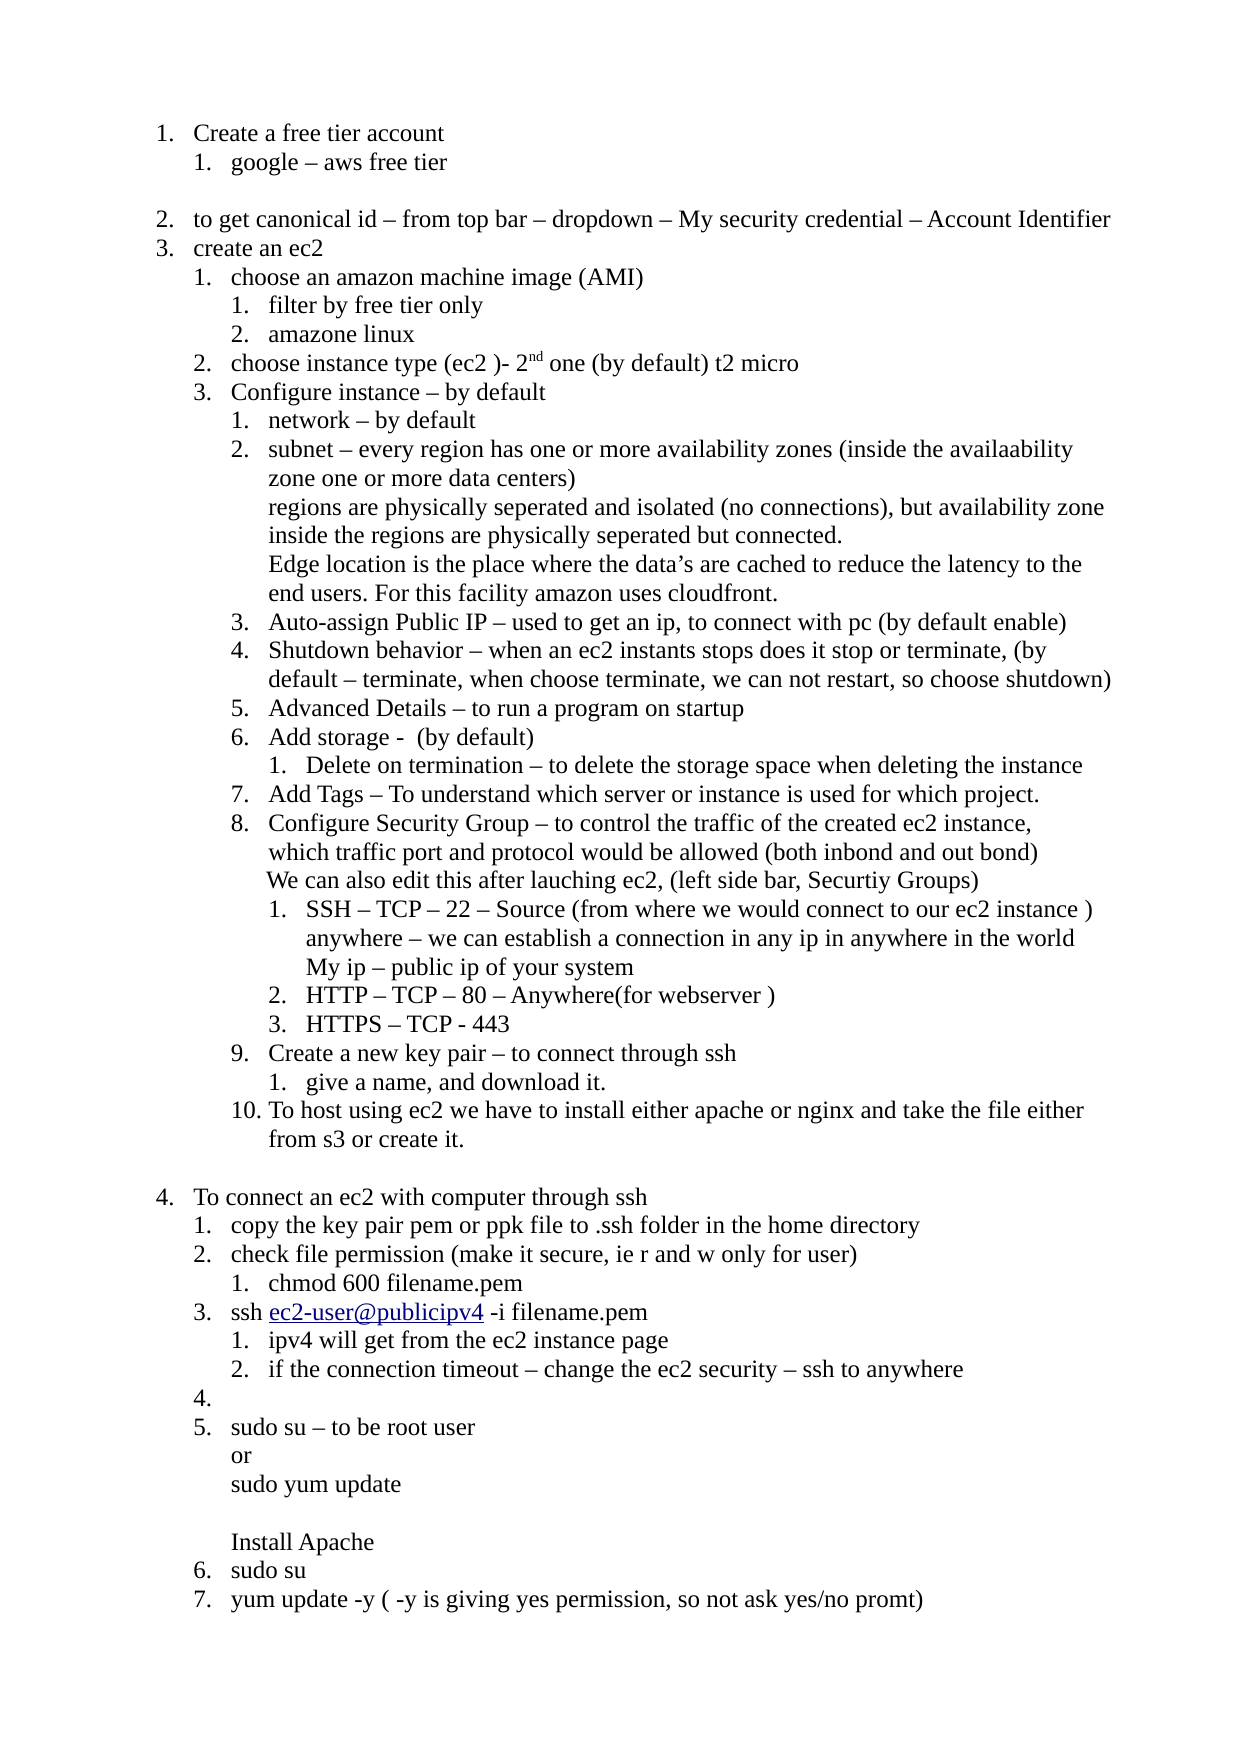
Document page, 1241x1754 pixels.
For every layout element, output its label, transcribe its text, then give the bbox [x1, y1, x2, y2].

list sudo su [193, 1556, 1122, 1584]
list Delete on termination – to delete the storage space when deleting the instance [268, 751, 1122, 779]
list Configure instance – by default [193, 377, 1122, 406]
list ipv4 will get from the ec2 instance page [231, 1326, 1122, 1354]
list give a name, and download it. [268, 1067, 1122, 1096]
list SSH – TCP – 22 – Source (from where we would connect to our ec2 instance ) anywhere – we can establish a connection in any ip in anywhere in the world [268, 894, 1122, 952]
list Add storage - (by default) [231, 722, 1122, 751]
list Advanced Details – to run a program on startup [231, 693, 1122, 722]
list google – aws free tier [193, 147, 1122, 176]
list yum update -y ( -y is giving yes permission, so not ask yes/no promt) [193, 1584, 1122, 1613]
list to get canonical id – from top bar – dropdown – My security credential – Account Identifier [156, 204, 1122, 233]
list amazone linux [231, 319, 1122, 348]
list HTTP – TCP – 80 – Anywhere(for webserver ) [268, 981, 1122, 1009]
list Create a new key pair – to connect through ssh [231, 1038, 1122, 1067]
list sudo su – to be root user [193, 1412, 1122, 1441]
list subnet – every region has one or more availability zones (inside the availaability zone one or more data centers) [231, 434, 1122, 492]
list choose an amazon machine image (AMI) [193, 262, 1122, 291]
list My ip – public ip of your system [268, 952, 1122, 981]
list copy the key pair pem or ppk file to .ssh folder in the home directory [193, 1211, 1122, 1239]
list HTTPS – TCP - 443 [268, 1009, 1122, 1038]
list Configure Security Group – to control the traffic of the created ec2 instance, [231, 808, 1122, 837]
list Auto-assign Public IP – used to get an ip, to connect with pc (by default enable) [231, 607, 1122, 636]
list chmod 600 filename.pem [231, 1268, 1122, 1297]
list choose instance type (ec2 )- 2nd one (by default) t2 micro [193, 348, 1122, 377]
list Edge location is the place where the data’s are cached to reduce the latency to the end users. For this facility amazon uses cloudfront. [231, 549, 1122, 607]
text We can also edit this after lauching ec2, (left side bar, Securtiy Groups) [118, 866, 1122, 894]
list Add Tags – To understand which server or instance is used for which project. [231, 779, 1122, 808]
list check file permission (make it secure, ie r and w only for user) [193, 1239, 1122, 1268]
list sudo yum update [193, 1469, 1122, 1498]
list Create a free tier account [156, 118, 1122, 147]
list ssh ec2-user@publicipv4 -i filename.pem [193, 1297, 1122, 1326]
list Install Apache [193, 1527, 1122, 1556]
list network – by default [231, 406, 1122, 434]
list Shutdown behavior – when an ec2 instants stops does it stop or terminate, (by default – terminate, when choose terminate, we can not restart, so choose shutdown) [231, 636, 1122, 693]
list regions are physically seperated and isolated (no connections), but availability zone inside the regions are physically seperated but connected. [231, 492, 1122, 549]
list filter by free tier only [231, 291, 1122, 319]
list which traffic port and protocol would be allowed (both inbond and out bond) [231, 837, 1122, 866]
list create an ec2 [156, 233, 1122, 262]
list To connect an ec2 with computer through ssh [156, 1182, 1122, 1211]
list or [193, 1441, 1122, 1469]
list if the connection timeout – change the ec2 security – ssh to anywhere [231, 1354, 1122, 1383]
list To host using ec2 we have to install either apache or nginx and take the file either from s3 or create it. [231, 1096, 1122, 1153]
